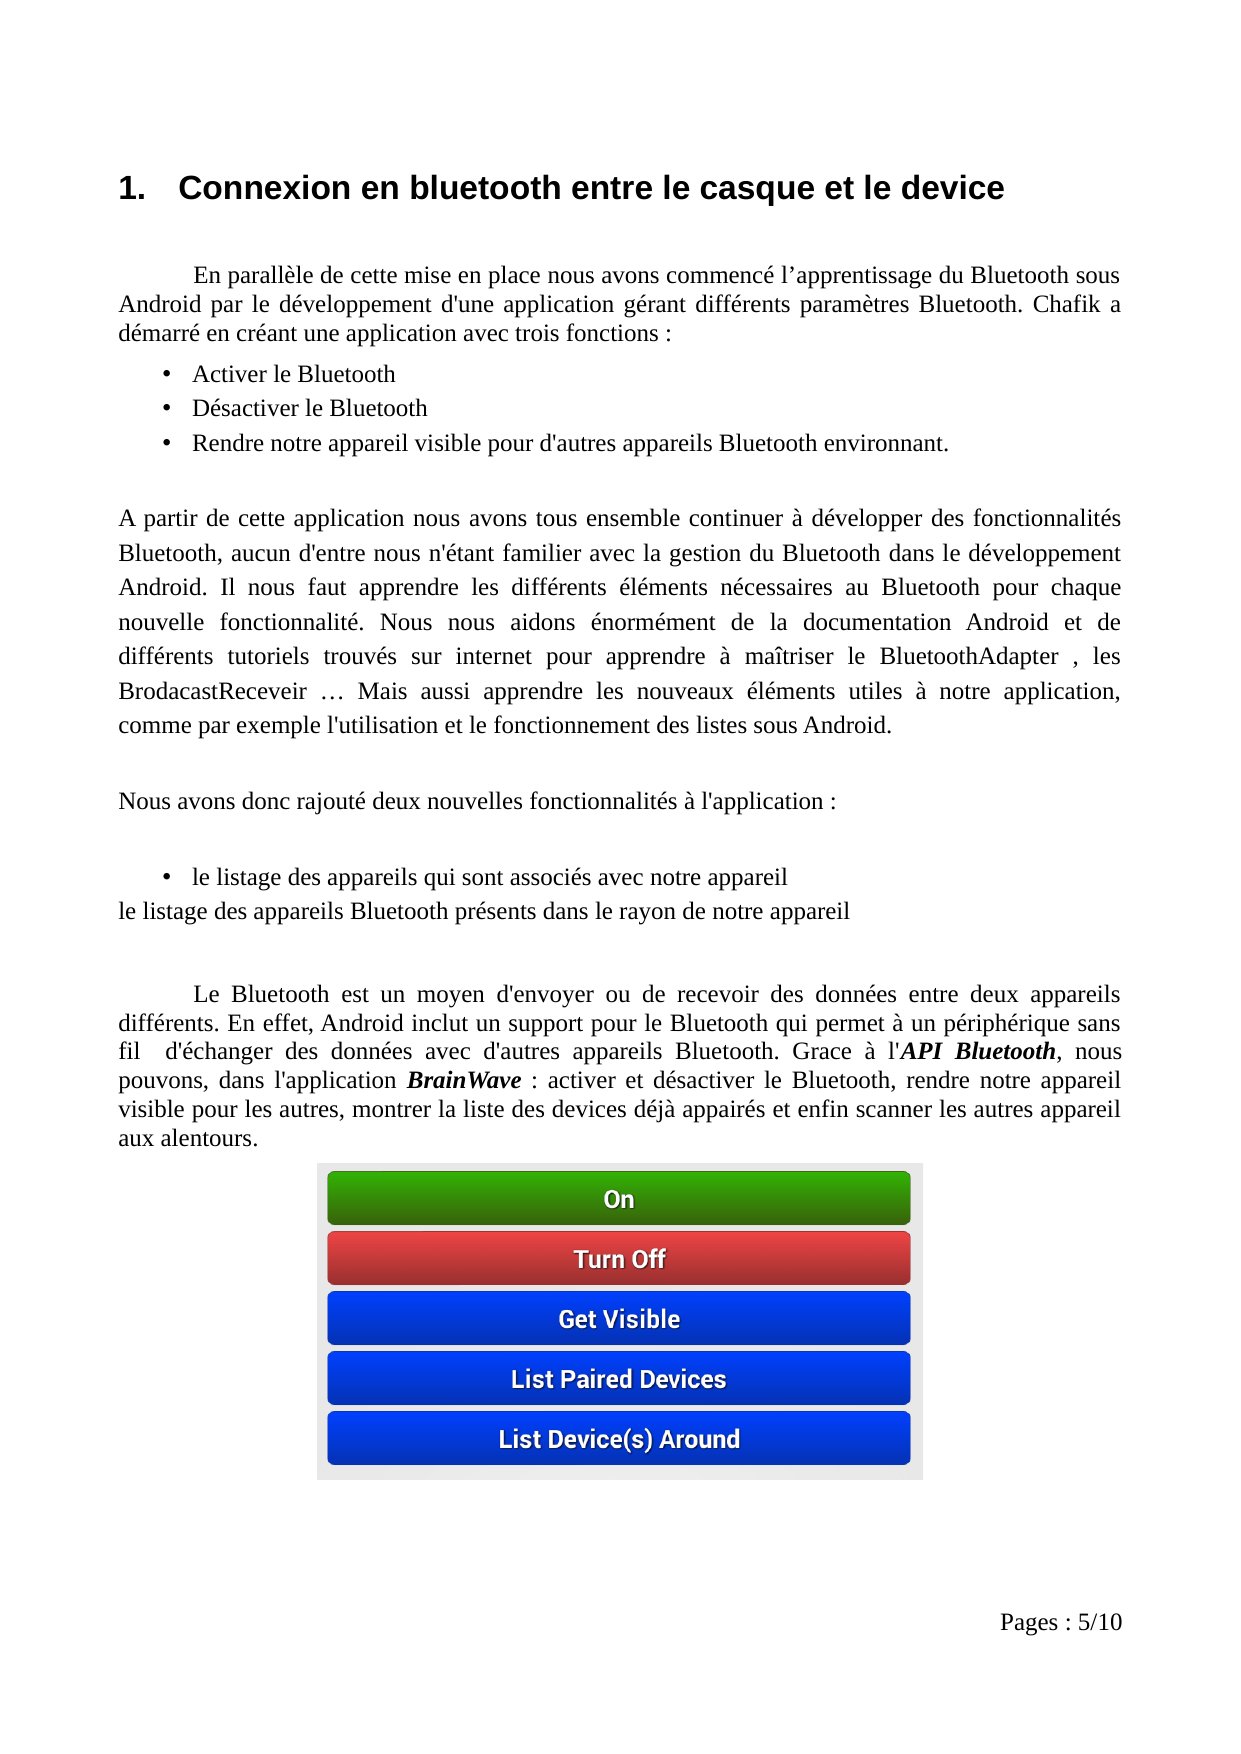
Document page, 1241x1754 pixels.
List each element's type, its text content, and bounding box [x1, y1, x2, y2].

list Rendre notre appareil visible pour d'autres appareils Bluetooth environnant. [162, 428, 1122, 457]
list Désactiver le Bluetooth [162, 393, 1122, 422]
picture [317, 1163, 924, 1480]
text le listage des appareils Bluetooth présents dans le rayon de notre appareil [118, 896, 1122, 925]
list Activer le Bluetooth [162, 359, 1122, 388]
subtitle Connexion en bluetooth entre le casque et le device [118, 168, 1122, 206]
text En parallèle de cette mise en place nous avons commencé l’apprentissage du Bluetooth sous Android par le développement d'une application gérant différents paramètres Bluetooth. Chafik a démarré en créant une application avec trois fonctions : [118, 260, 1122, 346]
text A partir de cette application nous avons tous ensemble continuer à développer des fonctionnalités Bluetooth, aucun d'entre nous n'étant familier avec la gestion du Bluetooth dans le développement Android. Il nous faut apprendre les différents éléments nécessaires au Bluetooth pour chaque nouvelle fonctionnalité. Nous nous aidons énormément de la documentation Android et de différents tutoriels trouvés sur internet pour apprendre à maîtriser le BluetoothAdapter , les BrodacastReceveir … Mais aussi apprendre les nouveaux éléments utiles à notre application, comme par exemple l'utilisation et le fonctionnement des listes sous Android. [118, 503, 1122, 739]
text Le Bluetooth est un moyen d'envoyer ou de recevoir des données entre deux appareils différents. En effet, Android inclut un support pour le Bluetooth qui permet à un périphérique sans fil d'échanger des données avec d'autres appareils Bluetooth. Grace à l'API Bluetooth, nous pouvons, dans l'application BrainWave : activer et désactiver le Bluetooth, rendre notre appareil visible pour les autres, montrer la liste des devices déjà appairés et enfin scanner les autres appareil aux alentours. [118, 979, 1122, 1151]
list le listage des appareils qui sont associés avec notre appareil [162, 862, 1122, 891]
text Nous avons donc rajouté deux nouvelles fonctionnalités à l'application : [118, 786, 1122, 815]
